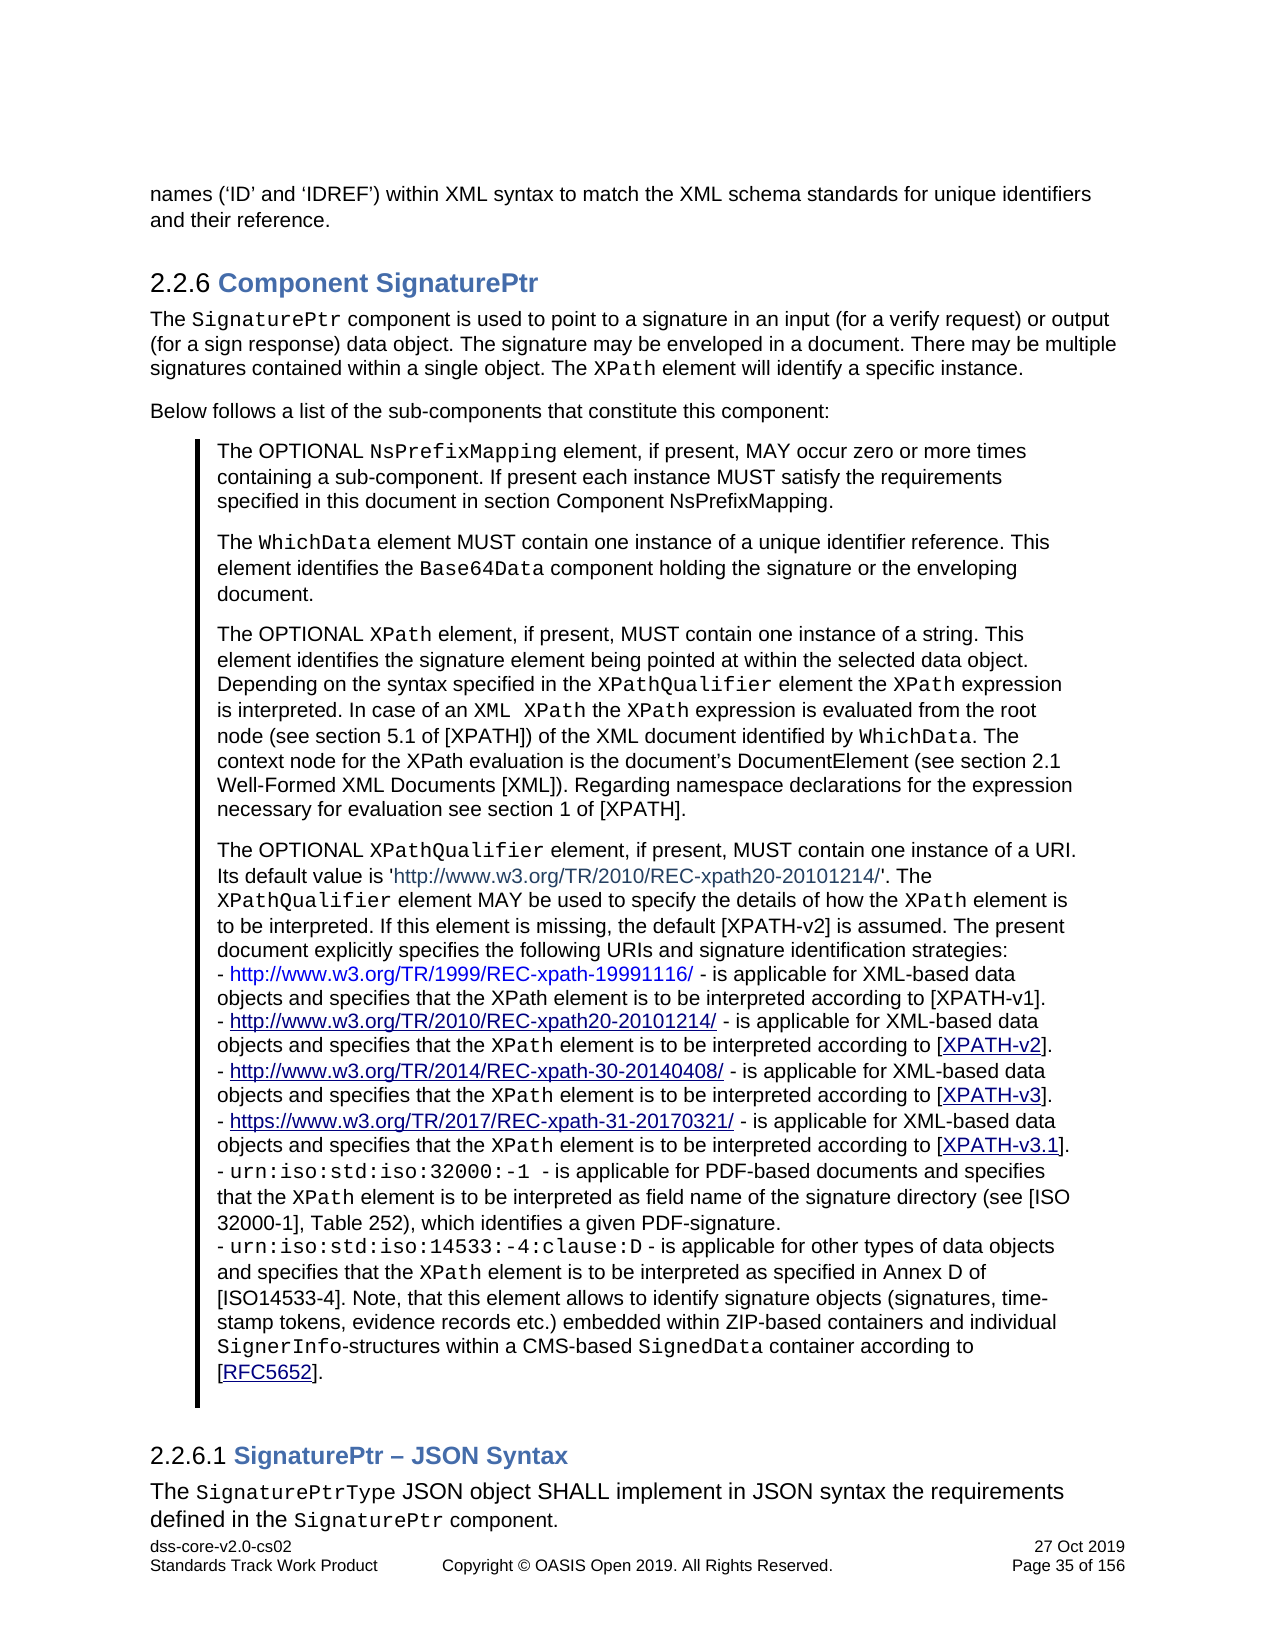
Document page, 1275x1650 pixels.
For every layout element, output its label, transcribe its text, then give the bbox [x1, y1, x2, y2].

subtitle SignaturePtr – JSON Syntax [150, 1441, 1125, 1470]
text The OPTIONAL XPath element, if present, MUST contain one instance of a string. This element identifies the signature element being pointed at within the selected data object. Depending on the syntax specified in the XPathQualifier element the XPath expression is interpreted. In case of an XML XPath the XPath expression is evaluated from the root node (see section 5.1 of [XPATH]) of the XML document identified by WhichData. The context node for the XPath evaluation is the document’s DocumentElement (see section 2.1 Well-Formed XML Documents [XML]). Regarding namespace declarations for the expression necessary for evaluation see section 1 of [XPATH]. [200, 622, 1080, 821]
text The WhichData element MUST contain one instance of a unique identifier reference. This element identifies the Base64Data component holding the signature or the enveloping document. [200, 530, 1080, 605]
text names (‘ID’ and ‘IDREF’) within XML syntax to match the XML schema standards for unique identifiers and their reference. [150, 182, 1125, 232]
subtitle Component SignaturePtr [150, 267, 1125, 298]
text The SignaturePtrType JSON object SHALL implement in JSON syntax the requirements defined in the SignaturePtr component. [150, 1478, 1125, 1533]
text The OPTIONAL XPathQualifier element, if present, MUST contain one instance of a URI. Its default value is 'http://www.w3.org/TR/2010/REC-xpath20-20101214/'. The XPathQualifier element MAY be used to specify the details of how the XPath element is to be interpreted. If this element is missing, the default [XPATH-v2] is assumed. The present document explicitly specifies the following URIs and signature identification strategies: - http://www.w3.org/TR/1999/REC-xpath-19991116/ - is applicable for XML-based data objects and specifies that the XPath element is to be interpreted according to [XPATH-v1]. - http://www.w3.org/TR/2010/REC-xpath20-20101214/ - is applicable for XML-based data objects and specifies that the XPath element is to be interpreted according to [XPATH-v2]. - http://www.w3.org/TR/2014/REC-xpath-30-20140408/ - is applicable for XML-based data objects and specifies that the XPath element is to be interpreted according to [XPATH-v3]. - https://www.w3.org/TR/2017/REC-xpath-31-20170321/ - is applicable for XML-based data objects and specifies that the XPath element is to be interpreted according to [XPATH-v3.1]. - urn:iso:std:iso:32000:-1 - is applicable for PDF-based documents and specifies that the XPath element is to be interpreted as field name of the signature directory (see [ISO 32000-1], Table 252), which identifies a given PDF-signature. - urn:iso:std:iso:14533:-4:clause:D - is applicable for other types of data objects and specifies that the XPath element is to be interpreted as specified in Annex D of [ISO14533-4]. Note, that this element allows to identify signature objects (signatures, time-stamp tokens, evidence records etc.) embedded within ZIP-based containers and individual SignerInfo-structures within a CMS-based SignedData container according to [RFC5652]. [200, 838, 1080, 1408]
text Below follows a list of the sub-components that constitute this component: [150, 399, 1125, 423]
text The OPTIONAL NsPrefixMapping element, if present, MAY occur zero or more times containing a sub-component. If present each instance MUST satisfy the requirements specified in this document in section 4.1.1. [200, 439, 1080, 513]
text The SignaturePtr component is used to point to a signature in an input (for a verify request) or output (for a sign response) data object. The signature may be enveloped in a document. There may be multiple signatures contained within a single object. The XPath element will identify a specific instance. [150, 306, 1125, 382]
